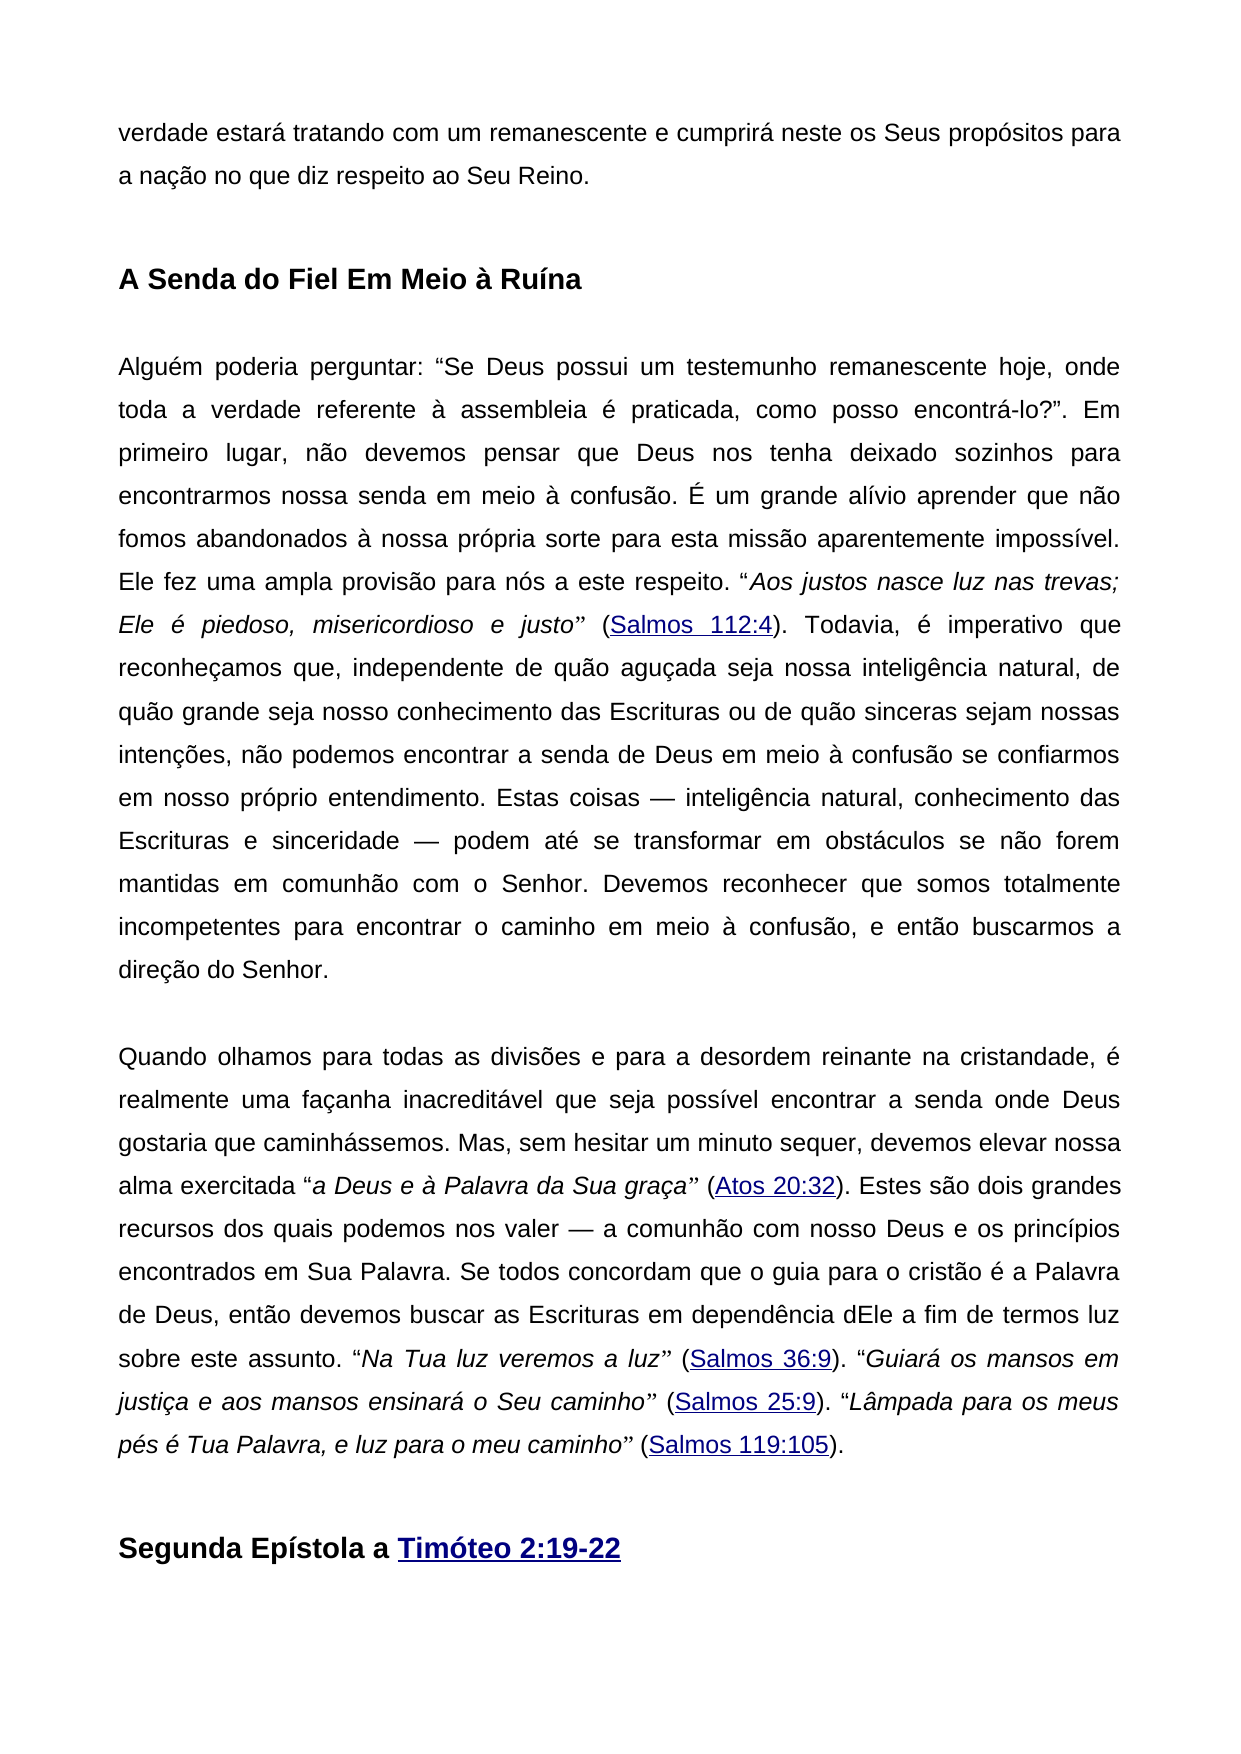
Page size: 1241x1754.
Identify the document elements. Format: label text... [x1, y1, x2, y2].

text Quando olhamos para todas as divisões e para a desordem reinante na cristandade, é realmente uma façanha inacreditável que seja possível encontrar a senda onde Deus gostaria que caminhássemos. Mas, sem hesitar um minuto sequer, devemos elevar nossa alma exercitada “a Deus e à Palavra da Sua graça” (Atos 20:32). Estes são dois grandes recursos dos quais podemos nos valer — a comunhão com nosso Deus e os princípios encontrados em Sua Palavra. Se todos concordam que o guia para o cristão é a Palavra de Deus, então devemos buscar as Escrituras em dependência dEle a fim de termos luz sobre este assunto. “Na Tua luz veremos a luz” (Salmos 36:9). “Guiará os mansos em justiça e aos mansos ensinará o Seu caminho” (Salmos 25:9). “Lâmpada para os meus pés é Tua Palavra, e luz para o meu caminho” (Salmos 119:105). [118, 1042, 1122, 1459]
text verdade estará tratando com um remanescente e cumprirá neste os Seus propósitos para a nação no que diz respeito ao Seu Reino. [118, 118, 1122, 190]
text Alguém poderia perguntar: “Se Deus possui um testemunho remanescente hoje, onde toda a verdade referente à assembleia é praticada, como posso encontrá-lo?”. Em primeiro lugar, não devemos pensar que Deus nos tenha deixado sozinhos para encontrarmos nossa senda em meio à confusão. É um grande alívio aprender que não fomos abandonados à nossa própria sorte para esta missão aparentemente impossível. Ele fez uma ampla provisão para nós a este respeito. “Aos justos nasce luz nas trevas; Ele é piedoso, misericordioso e justo” (Salmos 112:4). Todavia, é imperativo que reconheçamos que, independente de quão aguçada seja nossa inteligência natural, de quão grande seja nosso conhecimento das Escrituras ou de quão sinceras sejam nossas intenções, não podemos encontrar a senda de Deus em meio à confusão se confiarmos em nosso próprio entendimento. Estas coisas — inteligência natural, conhecimento das Escrituras e sinceridade — podem até se transformar em obstáculos se não forem mantidas em comunhão com o Senhor. Devemos reconhecer que somos totalmente incompetentes para encontrar o caminho em meio à confusão, e então buscarmos a direção do Senhor. [118, 351, 1122, 984]
subtitle Segunda Epístola a Timóteo 2:19-22 [118, 1531, 1122, 1565]
subtitle A Senda do Fiel Em Meio à Ruína [118, 262, 1122, 296]
